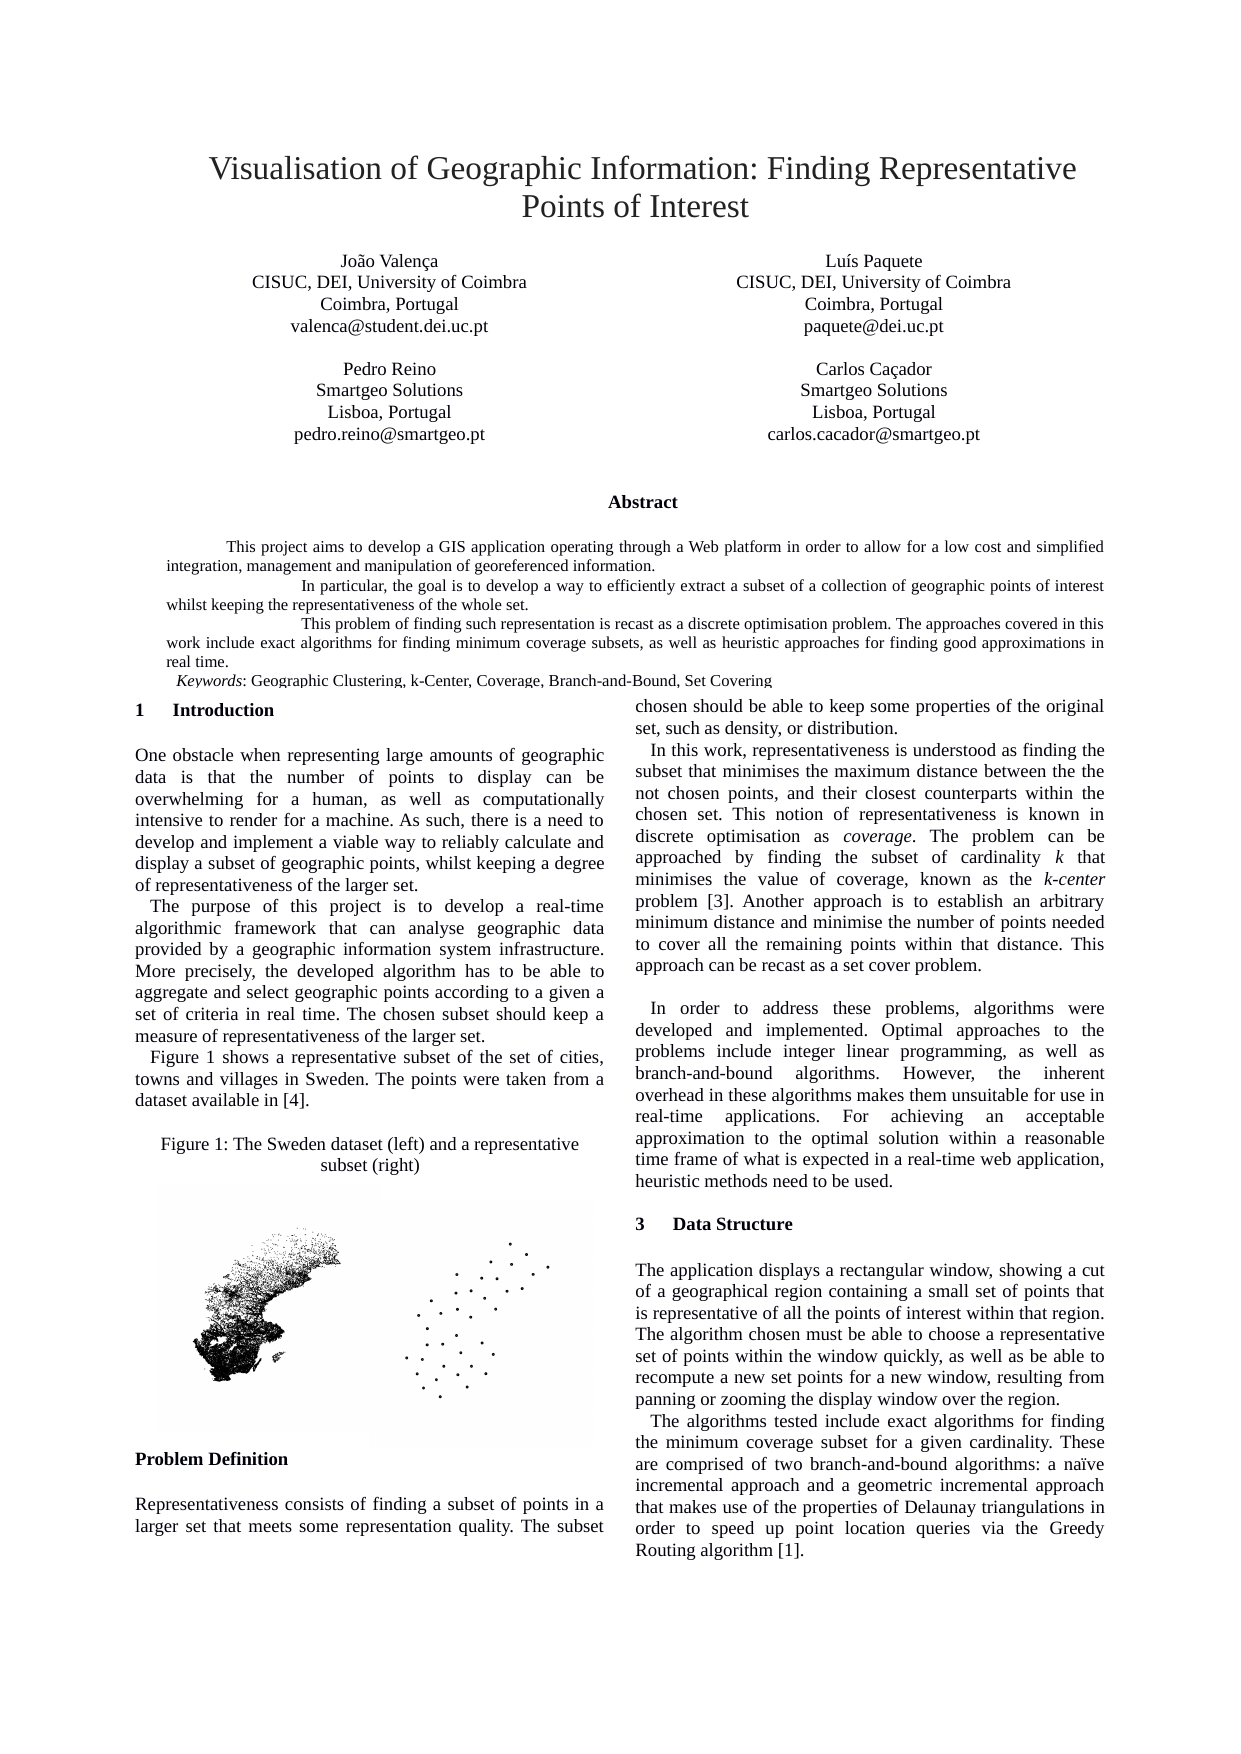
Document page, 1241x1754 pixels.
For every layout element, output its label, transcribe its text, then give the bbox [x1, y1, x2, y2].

list valenca@student.dei.uc.pt [151, 314, 613, 336]
list Coimbra, Portugal [635, 293, 1097, 314]
list This project aims to develop a GIS application operating through a Web platform in order to allow for a low cost and simplified integration, management and manipulation of georeferenced information. [166, 537, 1105, 575]
list CISUC, DEI, University of Coimbra [635, 271, 1097, 293]
list This problem of finding such representation is recast as a discrete optimisation problem. The approaches covered in this work include exact algorithms for finding minimum coverage subsets, as well as heuristic approaches for finding good approximations in real time. [166, 614, 1105, 671]
list Keywords: Geographic Clustering, k-Center, Coverage, Branch-and-Bound, Set Covering [151, 671, 1120, 688]
list Smartgeo Solutions [151, 379, 613, 401]
text One obstacle when representing large amounts of geographic data is that the number of points to display can be overwhelming for a human, as well as computationally intensive to render for a machine. As such, there is a need to develop and implement a viable way to reliably calculate and display a subset of geographic points, whilst keeping a degree of representativeness of the larger set. [135, 744, 605, 895]
list João Valença [151, 250, 613, 271]
list In particular, the goal is to develop a way to efficiently extract a subset of a collection of geographic points of interest whilst keeping the representativeness of the whole set. [166, 575, 1105, 614]
list Lisboa, Portugal [151, 401, 613, 422]
list CISUC, DEI, University of Coimbra [151, 271, 613, 293]
list Data Structure [635, 1213, 1105, 1234]
list pedro.reino@smartgeo.pt [151, 422, 613, 444]
text The application displays a rectangular window, showing a cut of a geographical region containing a small set of points that is representative of all the points of interest within that region. The algorithm chosen must be able to choose a representative set of points within the window quickly, as well as be able to recompute a new set points for a new window, resulting from panning or zooming the display window over the region. [635, 1258, 1105, 1409]
text In this work, representativeness is understood as finding the subset that minimises the maximum distance between the the not chosen points, and their closest counterparts within the chosen set. This notion of representativeness is known in discrete optimisation as coverage. The problem can be approached by finding the subset of cardinality k that minimises the value of coverage, known as the k-center problem [3]. Another approach is to establish an arbitrary minimum distance and minimise the number of points needed to cover all the remaining points within that distance. This approach can be recast as a set cover problem. [635, 738, 1105, 976]
list Problem Definition [135, 1197, 605, 1469]
picture [157, 1183, 595, 1448]
list Visualisation of Geographic Information: Finding Representative Points of Interest [151, 148, 1120, 225]
text The algorithms tested include exact algorithms for finding the minimum coverage subset for a given cardinality. These are comprised of two branch-and-bound algorithms: a naïve incremental approach and a geometric incremental approach that makes use of the properties of Delaunay triangulations in order to speed up point location queries via the Greedy Routing algorithm [1]. [635, 1409, 1105, 1560]
subtitle Abstract [151, 491, 1120, 512]
list paquete@dei.uc.pt [635, 314, 1097, 336]
text Figure 1: The Sweden dataset (left) and a representative subset (right) [135, 1132, 605, 1176]
list carlos.cacador@smartgeo.pt [635, 422, 1097, 444]
list Smartgeo Solutions [635, 379, 1097, 401]
list Introduction [135, 696, 605, 720]
list Pedro Reino [151, 358, 613, 379]
list Coimbra, Portugal [151, 293, 613, 314]
list Lisboa, Portugal [635, 401, 1097, 422]
text chosen should be able to keep some properties of the original set, such as density, or distribution. [635, 696, 1105, 738]
text Representativeness consists of finding a subset of points in a larger set that meets some representation quality. The subset [135, 1493, 605, 1536]
text The purpose of this project is to develop a real-time algorithmic framework that can analyse geographic data provided by a geographic information system infrastructure. More precisely, the developed algorithm has to be able to aggregate and select geographic points according to a given a set of criteria in real time. The chosen subset should keep a measure of representativeness of the larger set. [135, 895, 605, 1046]
text In order to address these problems, algorithms were developed and implemented. Optimal approaches to the problems include integer linear programming, as well as branch-and-bound algorithms. However, the inherent overhead in these algorithms makes them unsuitable for use in real-time applications. For achieving an acceptable approximation to the optimal solution within a reasonable time frame of what is expected in a real-time web application, heuristic methods need to be used. [635, 997, 1105, 1191]
text Figure 1 shows a representative subset of the set of cities, towns and villages in Sweden. The points were taken from a dataset available in [4]. [135, 1046, 605, 1111]
list Luís Paquete [635, 250, 1097, 271]
list Carlos Caçador [635, 358, 1097, 379]
